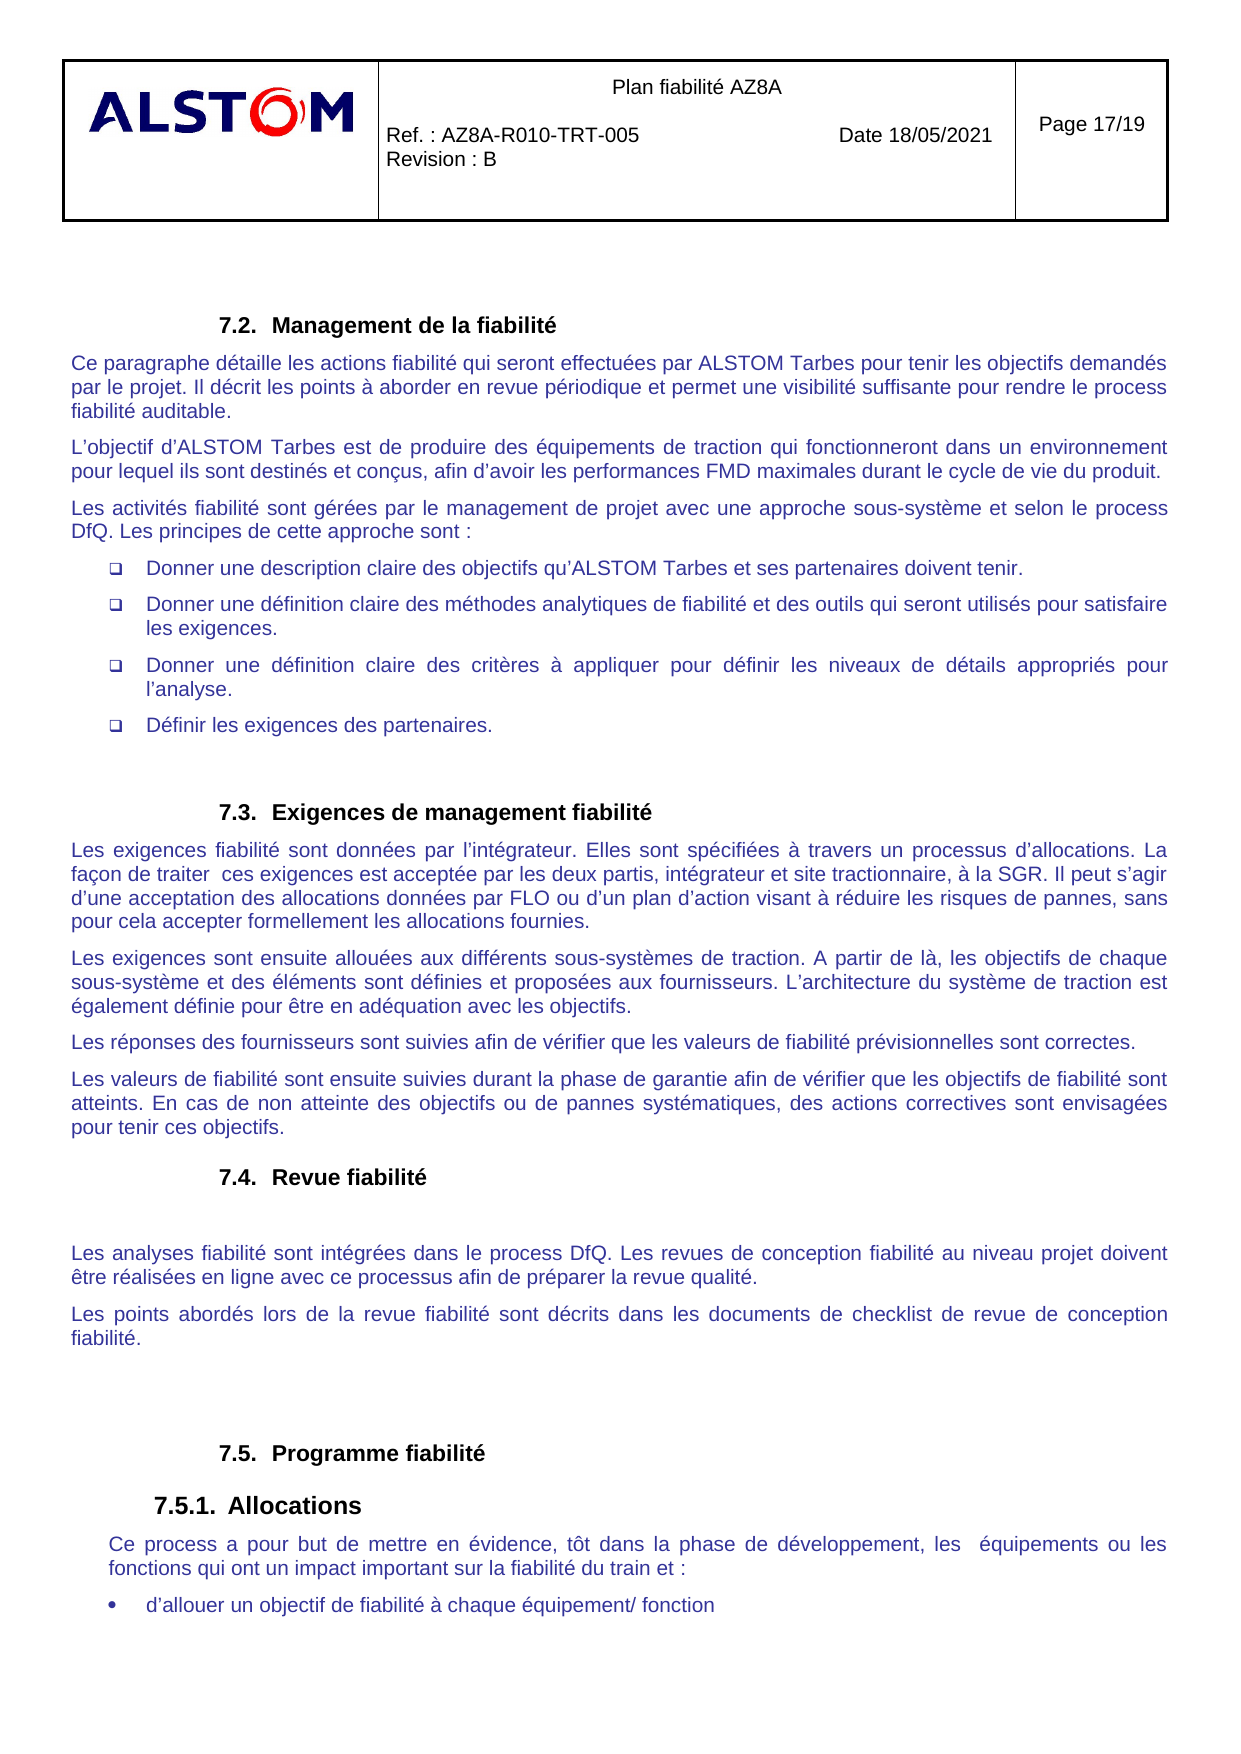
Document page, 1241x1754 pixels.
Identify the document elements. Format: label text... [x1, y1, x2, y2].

subtitle Exigences de management fiabilité [218, 798, 1169, 825]
list Donner une définition claire des critères à appliquer pour définir les niveaux de détails appropriés pour l’analyse. [108, 653, 1169, 701]
text Les points abordés lors de la revue fiabilité sont décrits dans les documents de checklist de revue de conception fiabilité. [71, 1302, 1169, 1349]
subtitle Revue fiabilité [218, 1163, 1169, 1190]
list d’allouer un objectif de fiabilité à chaque équipement/ fonction [108, 1593, 1169, 1617]
text Les analyses fiabilité sont intégrées dans le process DfQ. Les revues de conception fiabilité au niveau projet doivent être réalisées en ligne avec ce processus afin de préparer la revue qualité. [71, 1241, 1169, 1289]
list Définir les exigences des partenaires. [108, 713, 1169, 737]
subtitle Management de la fiabilité [218, 312, 1169, 338]
text Les réponses des fournisseurs sont suivies afin de vérifier que les valeurs de fiabilité prévisionnelles sont correctes. [71, 1030, 1169, 1054]
text Ce process a pour but de mettre en évidence, tôt dans la phase de développement, les équipements ou les fonctions qui ont un impact important sur la fiabilité du train et : [108, 1532, 1169, 1580]
text Ce paragraphe détaille les actions fiabilité qui seront effectuées par ALSTOM Tarbes pour tenir les objectifs demandés par le projet. Il décrit les points à aborder en revue périodique et permet une visibilité suffisante pour rendre le process fiabilité auditable. [71, 351, 1169, 422]
subtitle Allocations [153, 1491, 1169, 1520]
text L’objectif d’ALSTOM Tarbes est de produire des équipements de traction qui fonctionneront dans un environnement pour lequel ils sont destinés et conçus, afin d’avoir les performances FMD maximales durant le cycle de vie du produit. [71, 435, 1169, 483]
text Les exigences fiabilité sont données par l’intégrateur. Elles sont spécifiées à travers un processus d’allocations. La façon de traiter ces exigences est acceptée par les deux partis, intégrateur et site tractionnaire, à la SGR. Il peut s’agir d’une acceptation des allocations données par FLO ou d’un plan d’action visant à réduire les risques de pannes, sans pour cela accepter formellement les allocations fournies. [71, 837, 1169, 933]
picture [88, 87, 354, 137]
list Donner une description claire des objectifs qu’ALSTOM Tarbes et ses partenaires doivent tenir. [108, 556, 1169, 580]
list Donner une définition claire des méthodes analytiques de fiabilité et des outils qui seront utilisés pour satisfaire les exigences. [108, 592, 1169, 640]
text Les valeurs de fiabilité sont ensuite suivies durant la phase de garantie afin de vérifier que les objectifs de fiabilité sont atteints. En cas de non atteinte des objectifs ou de pannes systématiques, des actions correctives sont envisagées pour tenir ces objectifs. [71, 1067, 1169, 1138]
subtitle Programme fiabilité [218, 1440, 1169, 1466]
text Les exigences sont ensuite allouées aux différents sous-systèmes de traction. A partir de là, les objectifs de chaque sous-système et des éléments sont définies et proposées aux fournisseurs. L’architecture du système de traction est également définie pour être en adéquation avec les objectifs. [71, 946, 1169, 1018]
text Les activités fiabilité sont gérées par le management de projet avec une approche sous-système et selon le process DfQ. Les principes de cette approche sont : [71, 495, 1169, 543]
